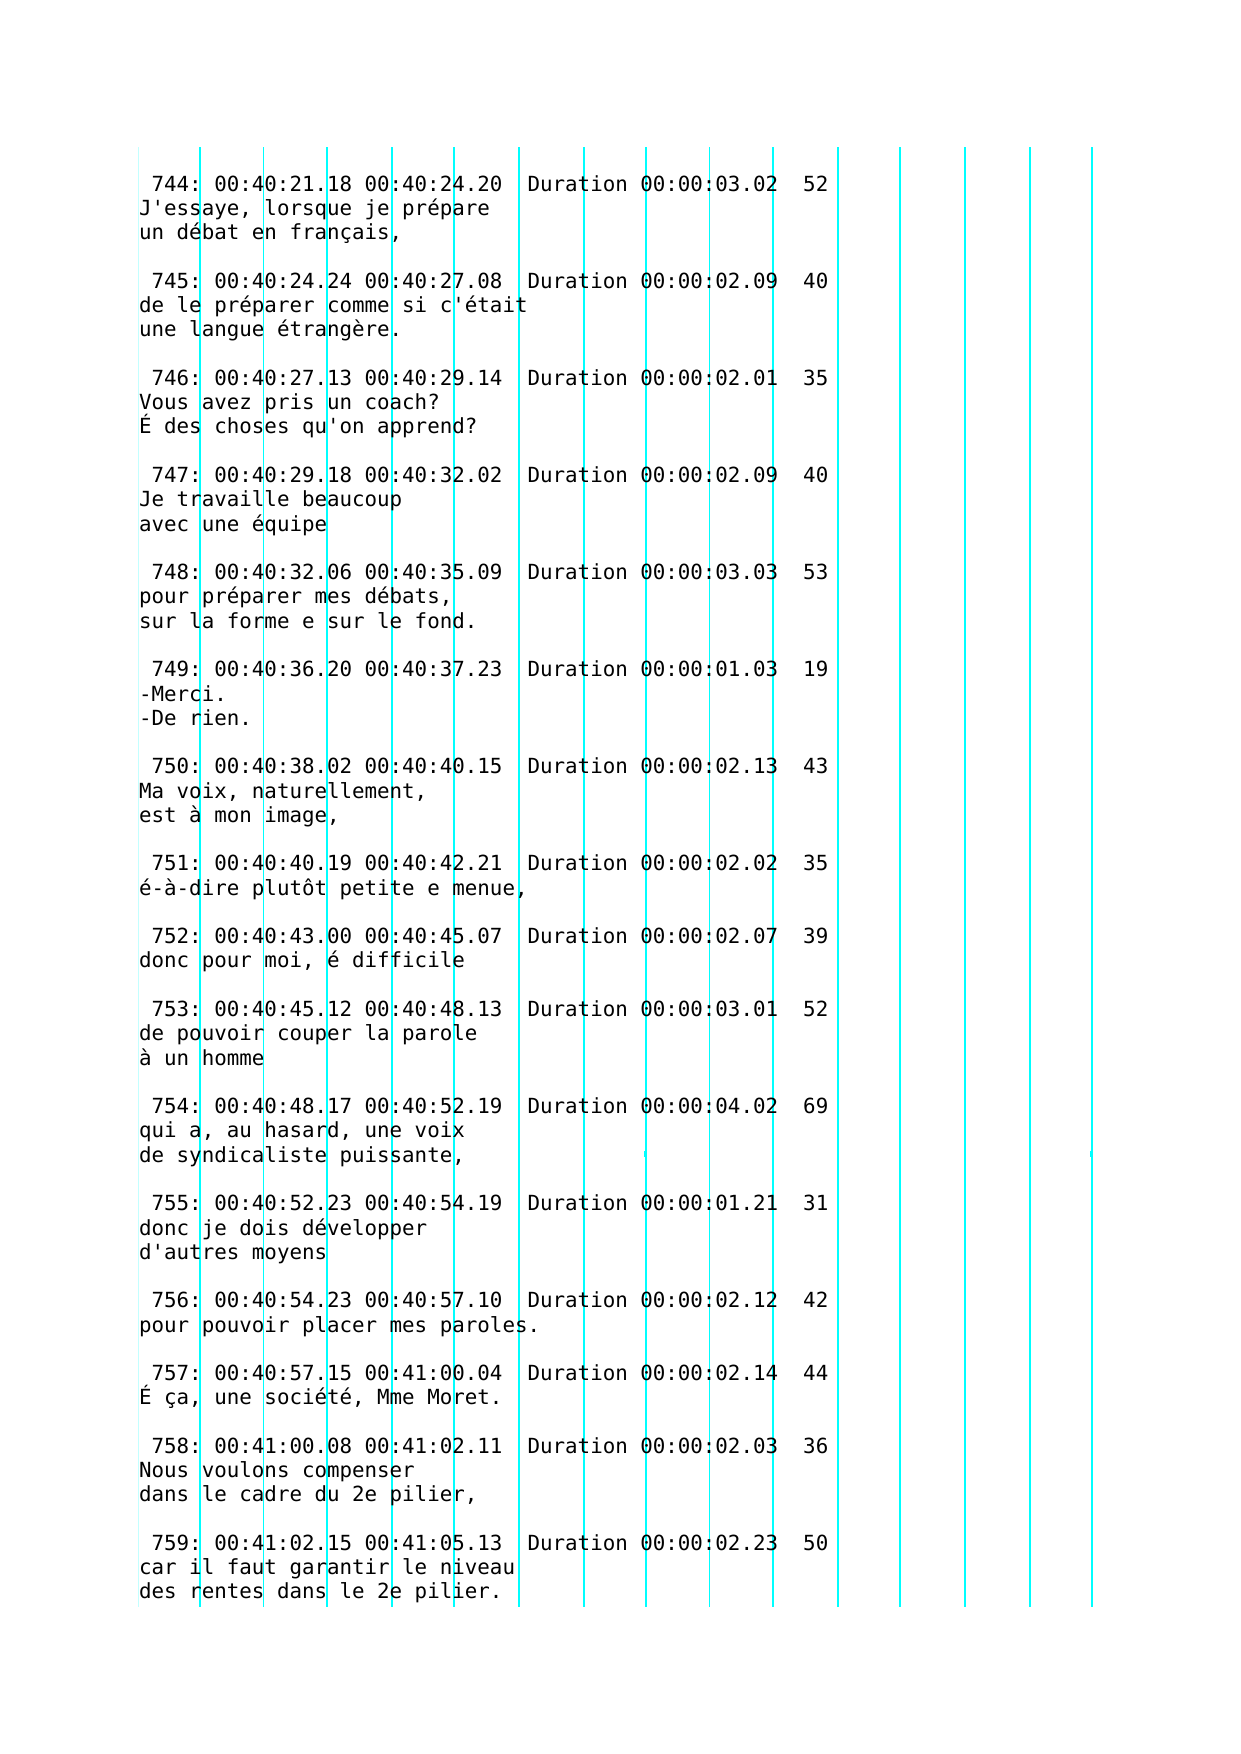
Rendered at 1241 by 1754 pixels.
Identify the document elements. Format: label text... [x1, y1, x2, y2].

text 748: 00:40:32.06 00:40:35.09 Duration 00:00:03.03 53 [139, 560, 1101, 584]
text 757: 00:40:57.15 00:41:00.04 Duration 00:00:02.14 44 [139, 1361, 1101, 1385]
text sur la forme e sur le fond. [139, 609, 1101, 633]
text 758: 00:41:00.08 00:41:02.11 Duration 00:00:02.03 36 [139, 1434, 1101, 1458]
text 753: 00:40:45.12 00:40:48.13 Duration 00:00:03.01 52 [139, 997, 1101, 1021]
text d'autres moyens [139, 1240, 1101, 1264]
text J'essaye, lorsque je prépare [139, 196, 1101, 220]
text dans le cadre du 2e pilier, [139, 1482, 1101, 1507]
text de le préparer comme si c'était [139, 293, 1101, 317]
text Vous avez pris un coach? [139, 390, 1101, 414]
text de syndicaliste puissante, [139, 1143, 1101, 1167]
text 744: 00:40:21.18 00:40:24.20 Duration 00:00:03.02 52 [139, 172, 1101, 196]
text 746: 00:40:27.13 00:40:29.14 Duration 00:00:02.01 35 [139, 366, 1101, 390]
text donc pour moi, é difficile [139, 948, 1101, 973]
text 747: 00:40:29.18 00:40:32.02 Duration 00:00:02.09 40 [139, 463, 1101, 487]
text -Merci. [139, 682, 1101, 706]
text É des choses qu'on apprend? [139, 414, 1101, 439]
text donc je dois développer [139, 1216, 1101, 1240]
text 745: 00:40:24.24 00:40:27.08 Duration 00:00:02.09 40 [139, 269, 1101, 293]
text de pouvoir couper la parole [139, 1021, 1101, 1046]
text Je travaille beaucoup [139, 487, 1101, 512]
text 749: 00:40:36.20 00:40:37.23 Duration 00:00:01.03 19 [139, 657, 1101, 682]
text -De rien. [139, 706, 1101, 730]
text à un homme [139, 1046, 1101, 1070]
text é-à-dire plutôt petite e menue, [139, 876, 1101, 900]
text est à mon image, [139, 803, 1101, 827]
text car il faut garantir le niveau [139, 1555, 1101, 1579]
text 752: 00:40:43.00 00:40:45.07 Duration 00:00:02.07 39 [139, 924, 1101, 948]
text 750: 00:40:38.02 00:40:40.15 Duration 00:00:02.13 43 [139, 754, 1101, 779]
text 755: 00:40:52.23 00:40:54.19 Duration 00:00:01.21 31 [139, 1191, 1101, 1216]
text É ça, une société, Mme Moret. [139, 1385, 1101, 1410]
text qui a, au hasard, une voix [139, 1118, 1101, 1143]
text 759: 00:41:02.15 00:41:05.13 Duration 00:00:02.23 50 [139, 1531, 1101, 1555]
text Ma voix, naturellement, [139, 779, 1101, 803]
text pour pouvoir placer mes paroles. [139, 1313, 1101, 1337]
text 751: 00:40:40.19 00:40:42.21 Duration 00:00:02.02 35 [139, 851, 1101, 876]
text pour préparer mes débats, [139, 584, 1101, 609]
text une langue étrangère. [139, 317, 1101, 342]
text des rentes dans le 2e pilier. [139, 1579, 1101, 1604]
text avec une équipe [139, 512, 1101, 536]
text Nous voulons compenser [139, 1458, 1101, 1482]
text un débat en français, [139, 220, 1101, 245]
text 756: 00:40:54.23 00:40:57.10 Duration 00:00:02.12 42 [139, 1288, 1101, 1313]
picture [138, 147, 1102, 1607]
text 754: 00:40:48.17 00:40:52.19 Duration 00:00:04.02 69 [139, 1094, 1101, 1118]
